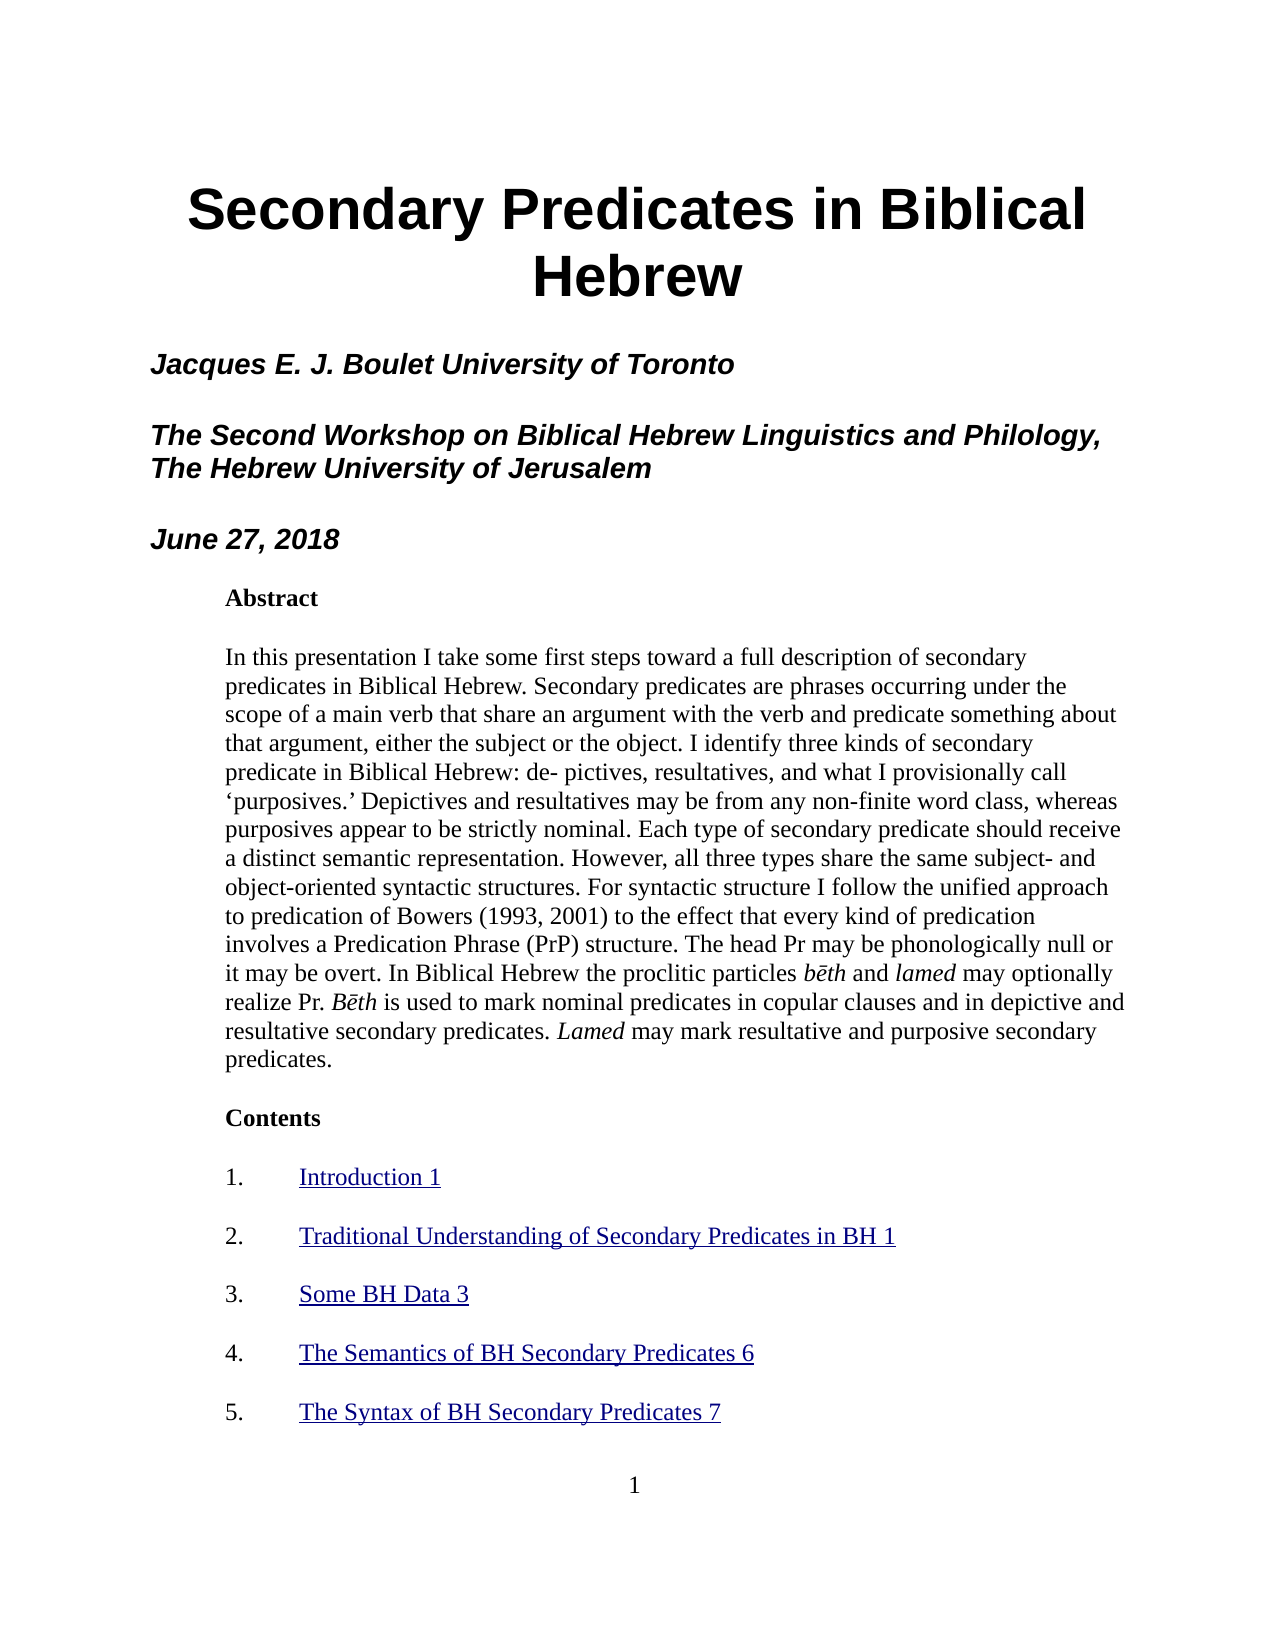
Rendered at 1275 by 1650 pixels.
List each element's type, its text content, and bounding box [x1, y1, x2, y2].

text In this presentation I take some first steps toward a full description of secondary predicates in Biblical Hebrew. Secondary predicates are phrases occurring under the scope of a main verb that share an argument with the verb and predicate something about that argument, either the subject or the object. I identify three kinds of secondary predicate in Biblical Hebrew: de- pictives, resultatives, and what I provisionally call ‘purposives.’ Depictives and resultatives may be from any non-finite word class, whereas purposives appear to be strictly nominal. Each type of secondary predicate should receive a distinct semantic representation. However, all three types share the same subject- and object-oriented syntactic structures. For syntactic structure I follow the unified approach to predication of Bowers (1993, 2001) to the effect that every kind of predication involves a Predication Phrase (PrP) structure. The head Pr may be phonologically null or it may be overt. In Biblical Hebrew the proclitic particles bēth and lamed may optionally realize Pr. Bēth is used to mark nominal predicates in copular clauses and in depictive and resultative secondary predicates. Lamed may mark resultative and purposive secondary predicates. [225, 642, 1125, 1073]
list Some BH Data 3 [225, 1279, 1125, 1308]
title Secondary Predicates in Biblical Hebrew [150, 175, 1125, 309]
subtitle June 27, 2018 [150, 522, 1125, 556]
text Contents [225, 1103, 1125, 1132]
list Introduction 1 [225, 1162, 1125, 1191]
list The Syntax of BH Secondary Predicates 7 [225, 1397, 1125, 1426]
list The Semantics of BH Secondary Predicates 6 [225, 1338, 1125, 1367]
subtitle Jacques E. J. Boulet University of Toronto [150, 347, 1125, 380]
text Abstract [225, 583, 1125, 612]
list Traditional Understanding of Secondary Predicates in BH 1 [225, 1221, 1125, 1249]
subtitle The Second Workshop on Biblical Hebrew Linguistics and Philology, The Hebrew University of Jerusalem [150, 418, 1125, 485]
